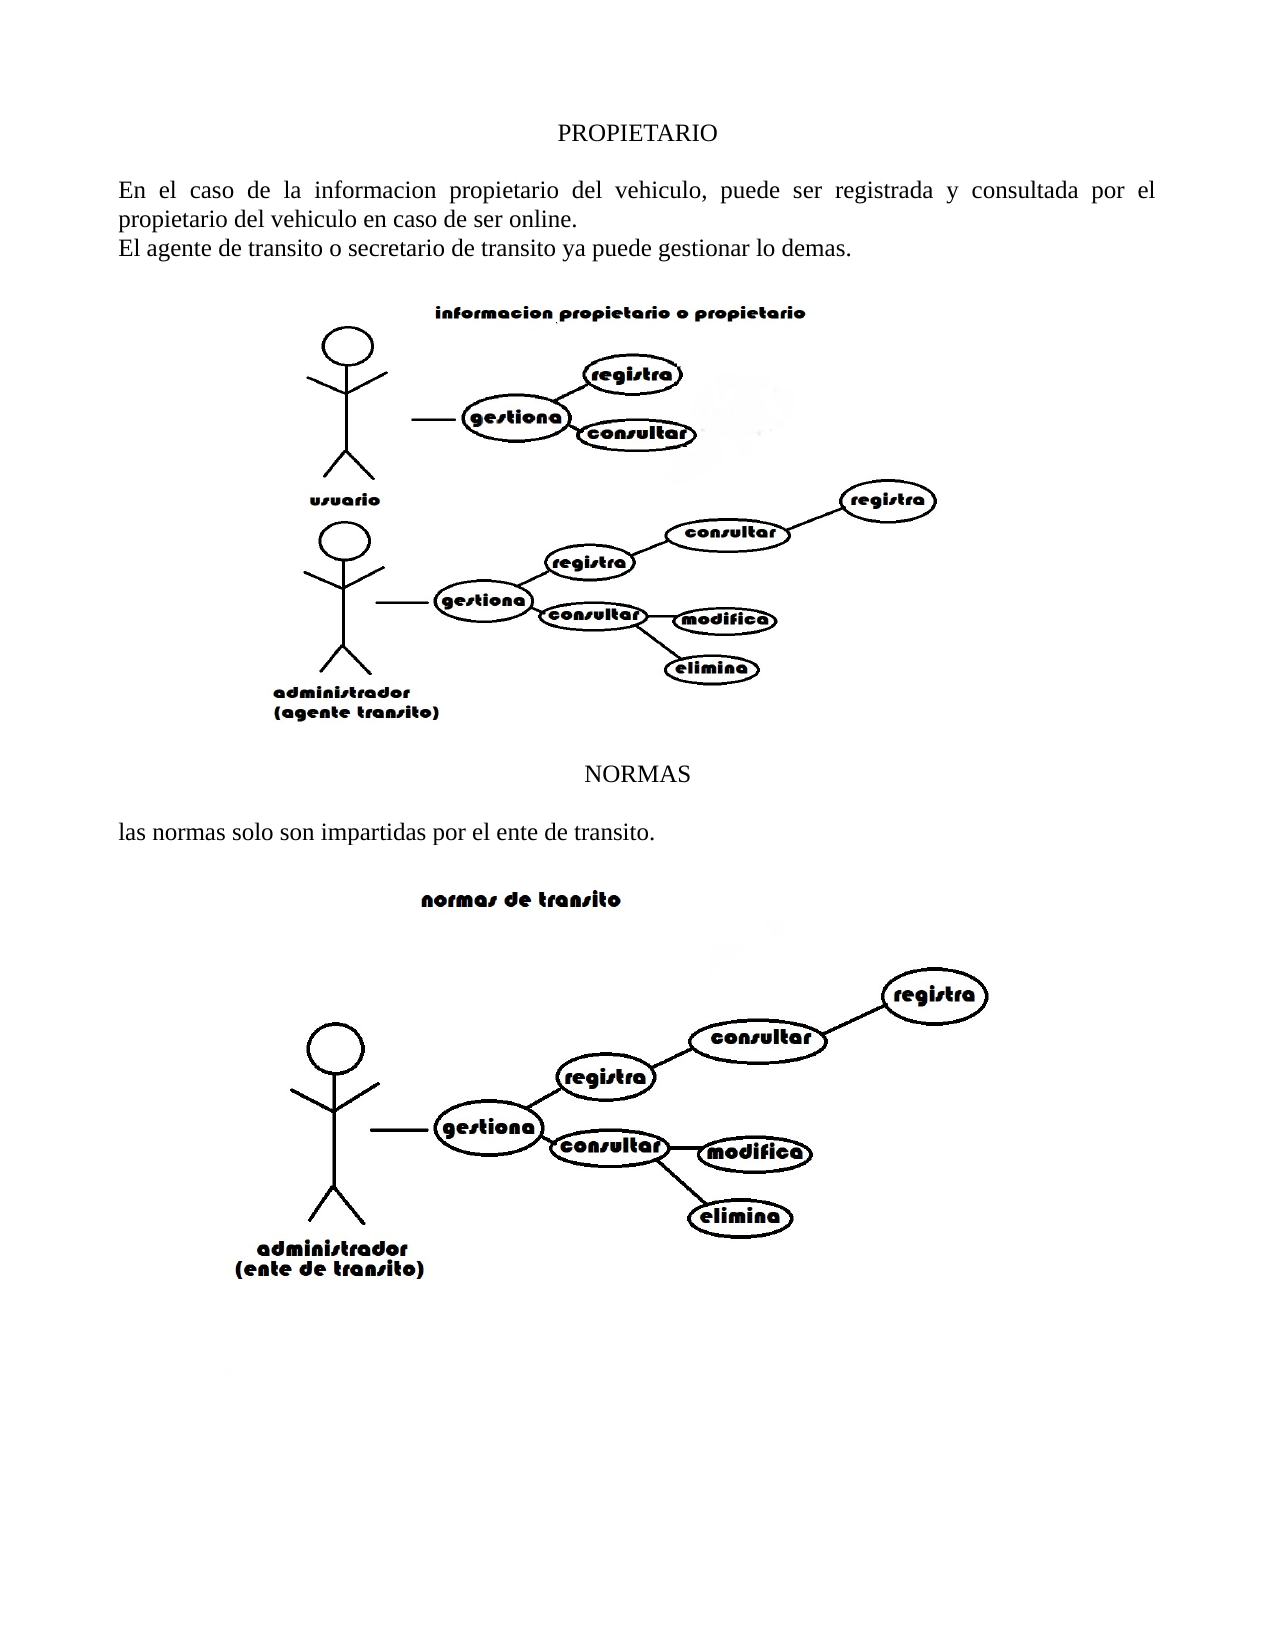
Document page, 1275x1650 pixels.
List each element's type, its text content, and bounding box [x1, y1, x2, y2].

picture [253, 290, 1023, 731]
text las normas solo son impartidas por el ente de transito. [118, 817, 1157, 846]
picture [213, 845, 1062, 1426]
text En el caso de la informacion propietario del vehiculo, puede ser registrada y consultada por el propietario del vehiculo en caso de ser online. [118, 176, 1157, 233]
text El agente de transito o secretario de transito ya puede gestionar lo demas. [118, 233, 1157, 262]
text PROPIETARIO [118, 118, 1157, 147]
text NORMAS [118, 759, 1157, 788]
